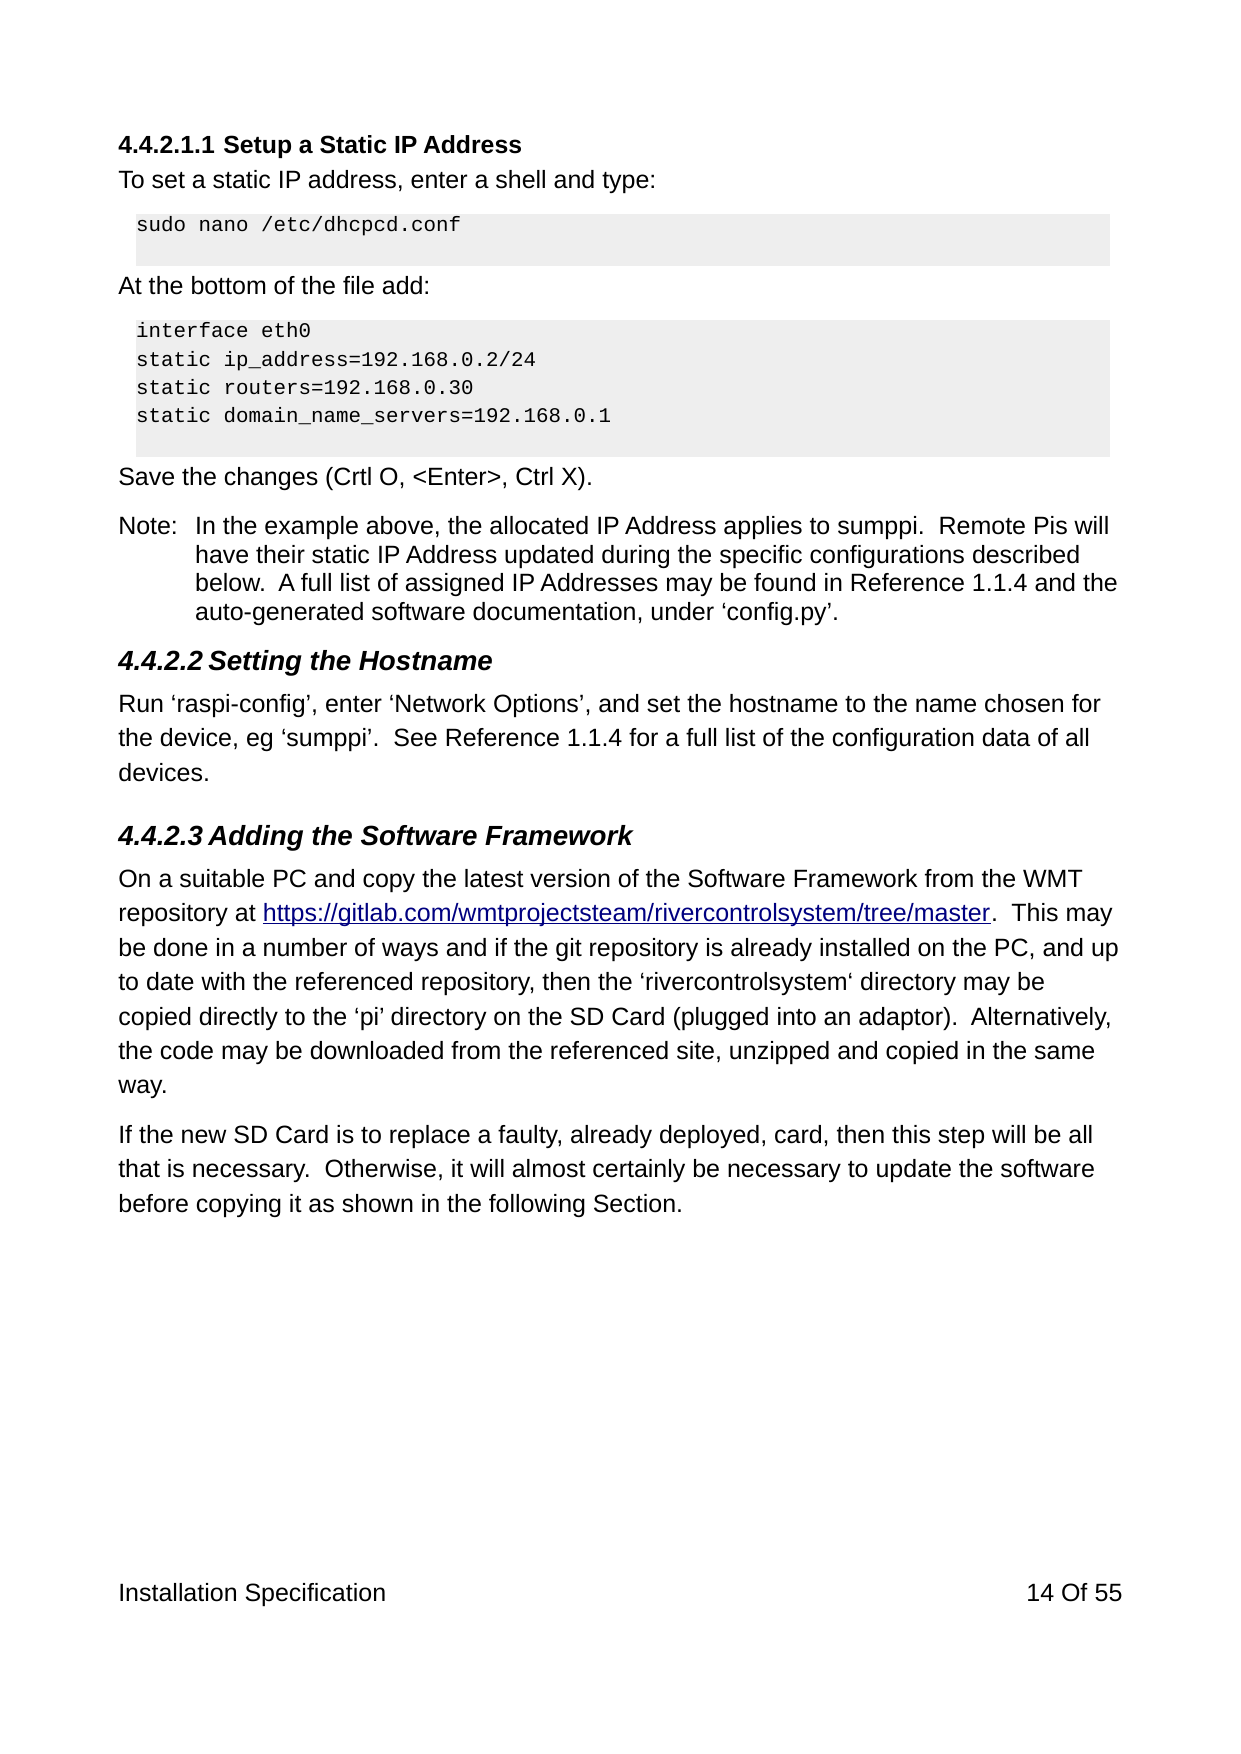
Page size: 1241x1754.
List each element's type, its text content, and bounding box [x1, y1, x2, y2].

text interface eth0 [136, 320, 1110, 344]
text Run ‘raspi-config’, enter ‘Network Options’, and set the hostname to the name chosen for the device, eg ‘sumppi’. See Reference 1.1.4 for a full list of the configuration data of all devices. [118, 689, 1122, 786]
text At the bottom of the file add: [118, 271, 1122, 300]
subtitle Adding the Software Framework [118, 819, 1122, 851]
text If the new SD Card is to replace a faulty, already deployed, card, then this step will be all that is necessary. Otherwise, it will almost certainly be necessary to update the software before copying it as shown in the following Section. [118, 1119, 1122, 1217]
subtitle Setting the Hostname [118, 644, 1122, 676]
text static domain_name_servers=192.168.0.1 [136, 405, 1110, 429]
text Note: In the example above, the allocated IP Address applies to sumppi. Remote Pis will have their static IP Address updated during the specific configurations described below. A full list of assigned IP Addresses may be found in Reference 1.1.4 and the auto-generated software documentation, under ‘config.py’. [118, 511, 1122, 626]
text static ip_address=192.168.0.2/24 [136, 348, 1110, 372]
text sudo nano /etc/dhcpcd.conf [136, 214, 1110, 238]
text To set a static IP address, enter a shell and type: [118, 165, 1122, 194]
text static routers=192.168.0.30 [136, 377, 1110, 401]
subtitle Setup a Static IP Address [118, 131, 1122, 159]
subtitle Save the changes (Crtl O, <Enter>, Ctrl X). [118, 462, 1122, 491]
text On a suitable PC and copy the latest version of the Software Framework from the WMT repository at https://gitlab.com/wmtprojectsteam/rivercontrolsystem/tree/master. This may be done in a number of ways and if the git repository is already installed on the PC, and up to date with the referenced repository, then the ‘rivercontrolsystem‘ directory may be copied directly to the ‘pi’ directory on the SD Card (plugged into an adaptor). Alternatively, the code may be downloaded from the referenced site, unzipped and copied in the same way. [118, 864, 1122, 1099]
